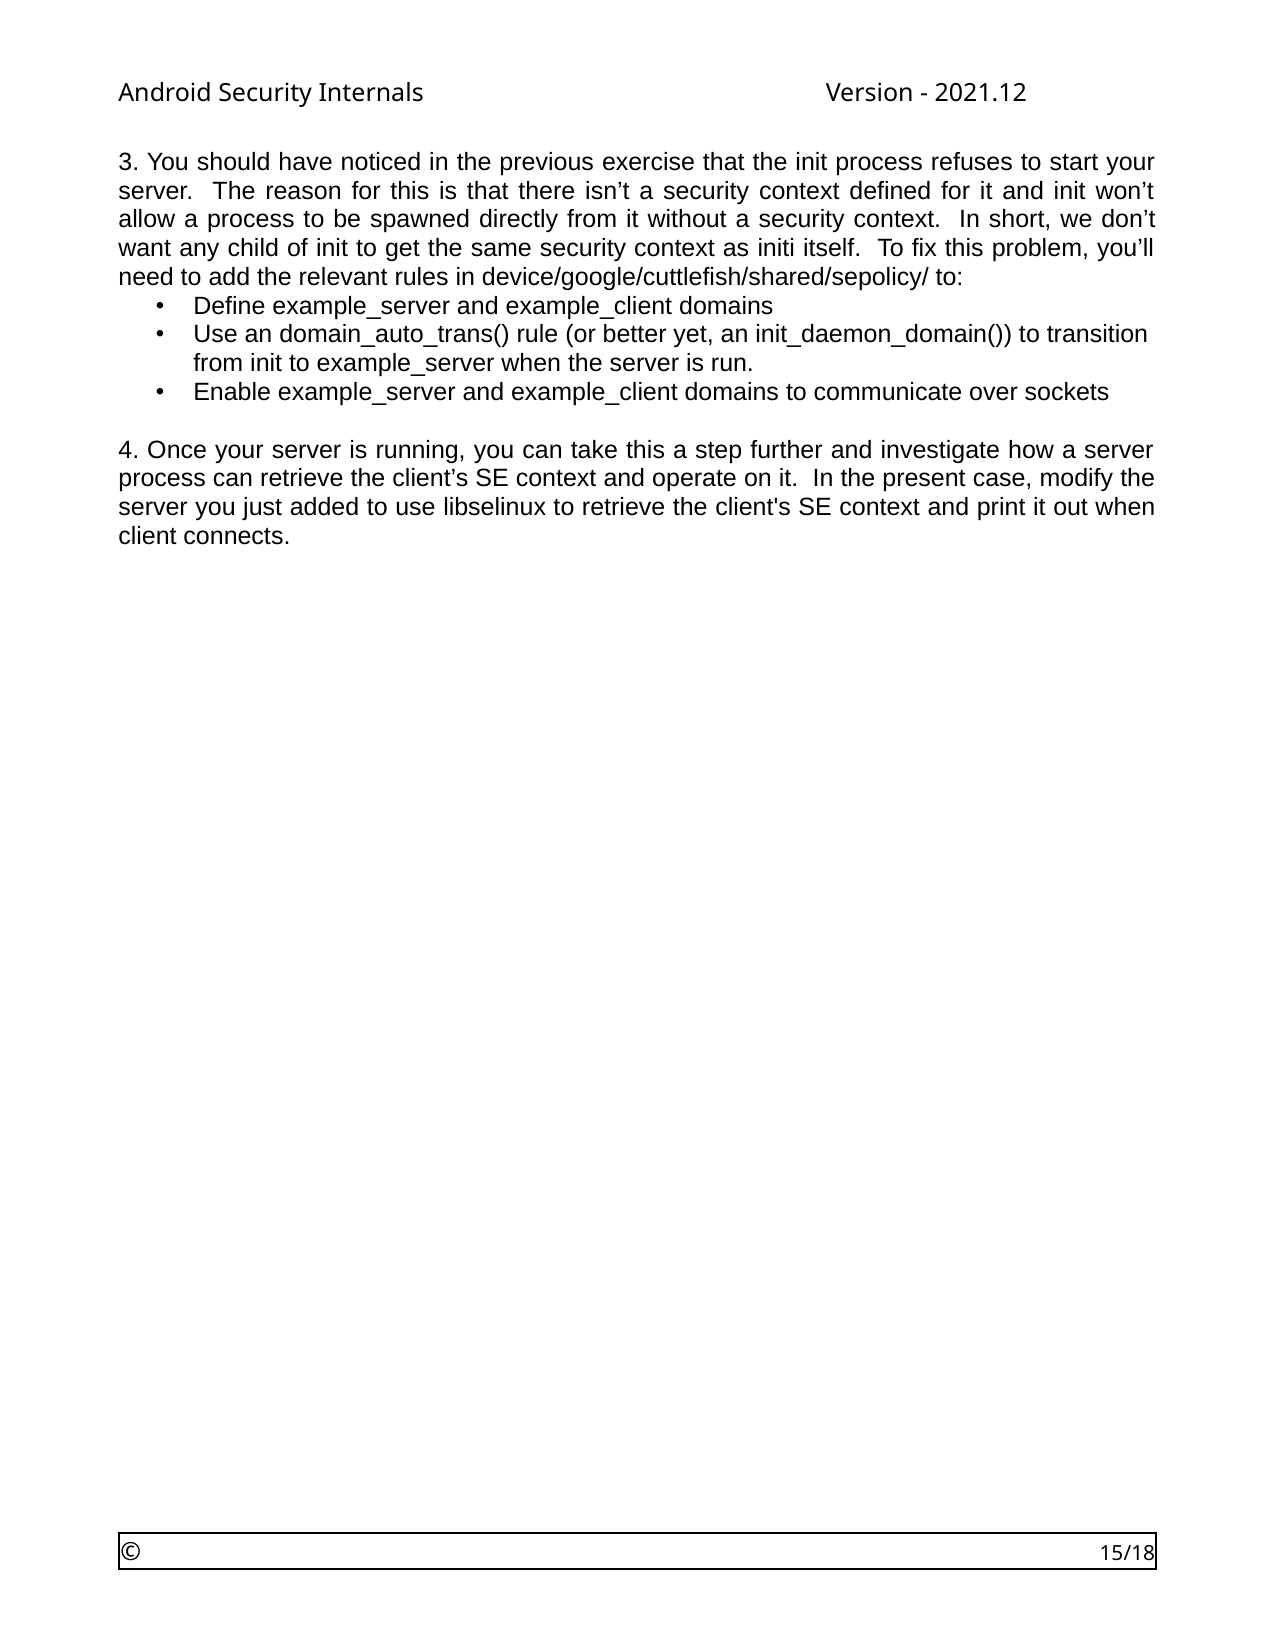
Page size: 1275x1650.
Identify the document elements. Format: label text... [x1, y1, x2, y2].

list Enable example_server and example_client domains to communicate over sockets [156, 377, 1157, 406]
text 3. You should have noticed in the previous exercise that the init process refuses to start your server. The reason for this is that there isn’t a security context defined for it and init won’t allow a process to be spawned directly from it without a security context. In short, we don’t want any child of init to get the same security context as initi itself. To fix this problem, you’ll need to add the relevant rules in device/google/cuttlefish/shared/sepolicy/ to: [118, 147, 1157, 291]
list Define example_server and example_client domains [156, 291, 1157, 319]
text 4. Once your server is running, you can take this a step further and investigate how a server process can retrieve the client’s SE context and operate on it. In the present case, modify the server you just added to use libselinux to retrieve the client's SE context and print it out when client connects. [118, 435, 1157, 550]
list Use an domain_auto_trans() rule (or better yet, an init_daemon_domain()) to transition from init to example_server when the server is run. [156, 319, 1157, 377]
